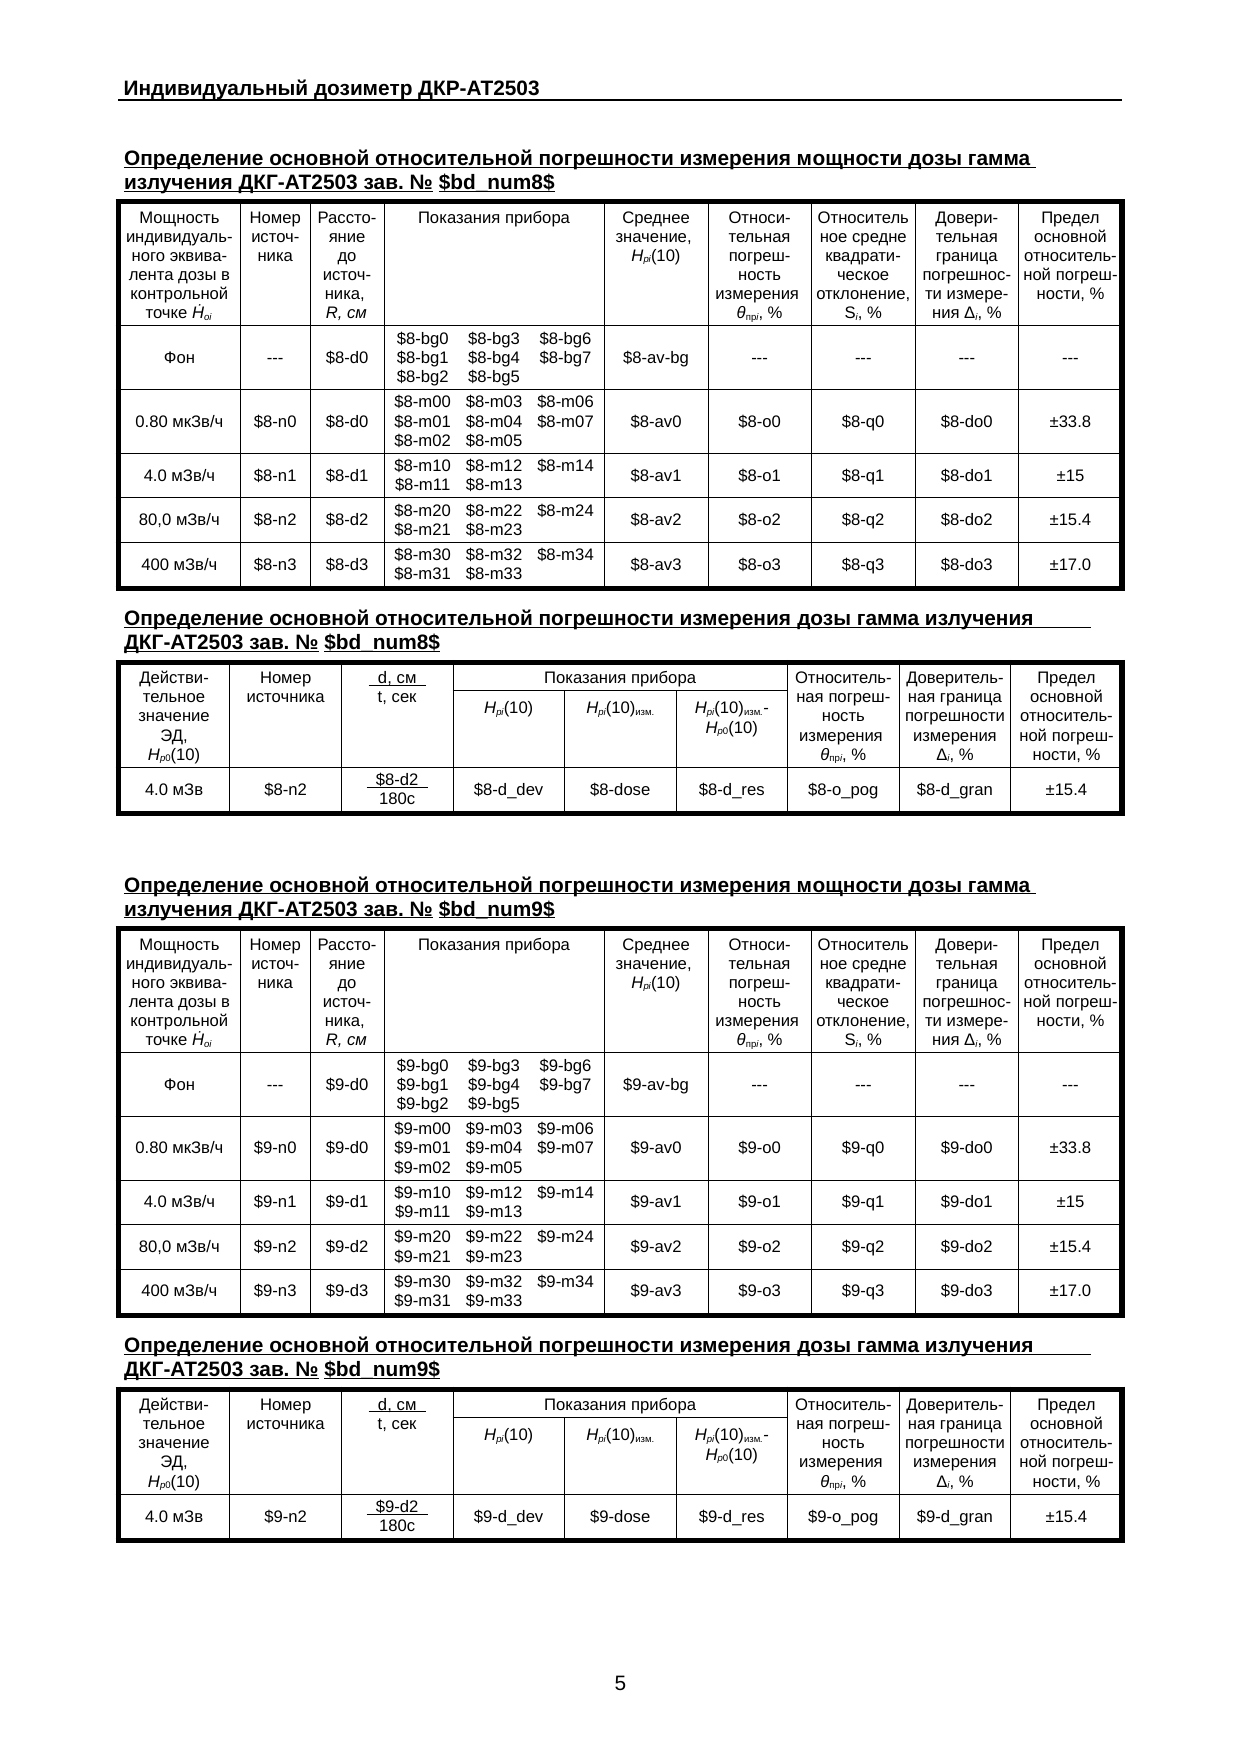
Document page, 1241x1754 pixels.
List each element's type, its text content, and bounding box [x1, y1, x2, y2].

table_cell Показания прибора [454, 1392, 787, 1417]
table_cell ±15 [1019, 454, 1119, 497]
table_cell 0.80 мкЗв/ч [121, 1117, 240, 1179]
table_cell 80,0 мЗв/ч [121, 498, 240, 542]
table_cell $9-o0 [709, 1117, 811, 1179]
table_cell $8-do1 [916, 454, 1018, 497]
table_cell --- [1019, 326, 1119, 389]
table_cell --- [1019, 1053, 1119, 1116]
table_cell 400 мЗв/ч [121, 1270, 240, 1313]
table_cell $8-n0 [241, 390, 310, 453]
table_cell Показания прибора [385, 204, 604, 325]
table_cell --- [812, 1053, 915, 1116]
table_cell Hpi(10) [454, 1418, 564, 1494]
table_cell Предел основной относитель-ной погреш-ности, % [1019, 931, 1119, 1052]
table_cell Среднее значение, Hpi(10) [605, 204, 708, 325]
table_cell Среднее значение, Hpi(10) [605, 931, 708, 1052]
table_cell 4.0 мЗв/ч [121, 1181, 240, 1224]
table_cell ±33.8 [1019, 390, 1119, 453]
table_cell Номер источника [230, 665, 341, 767]
table_cell $9-o1 [709, 1181, 811, 1224]
table_cell Предел основной относитель-ной погреш-ности, % [1011, 1392, 1119, 1494]
table_cell $8-do2 [916, 498, 1018, 542]
table_cell $8-bg0 $8-bg1 $8-bg2 $8-bg3 $8-bg4 $8-bg5 $8-bg6 $8-bg7 [385, 326, 604, 389]
table_cell $9-m30 $9-m31 $9-m32 $9-m33 $9-m34 [385, 1270, 604, 1313]
table_cell $9-m20 $9-m21 $9-m22 $9-m23 $9-m24 [385, 1225, 604, 1268]
table_cell $9-n0 [241, 1117, 310, 1179]
table_cell $9-m10 $9-m11 $9-m12 $9-m13 $9-m14 [385, 1181, 604, 1224]
table_cell $8-d0 [311, 326, 384, 389]
table_cell ±15.4 [1011, 1495, 1119, 1538]
table_cell --- [241, 1053, 310, 1116]
table_cell $9-q0 [812, 1117, 915, 1179]
table_cell Hpi(10)изм. [565, 1418, 676, 1494]
table_cell $9-av-bg [605, 1053, 708, 1116]
table_cell Фон [121, 1053, 240, 1116]
table_cell --- [916, 326, 1018, 389]
table_cell --- [812, 326, 915, 389]
table_cell $8-m30 $8-m31 $8-m32 $8-m33 $8-m34 [385, 543, 604, 586]
table_cell Мощность индивидуаль-ного эквива-лента дозы в контрольной точке Ḣoi [121, 931, 240, 1052]
table_header Определение основной относительной погрешности измерения мощности дозы гамма излучения ДКГ-АТ2503 зав. № $bd_num8$ [118, 131, 1122, 199]
table_cell $9-av2 [605, 1225, 708, 1268]
table_cell Hpi(10)изм. [565, 691, 676, 767]
table_cell $9-q2 [812, 1225, 915, 1268]
table_cell Номер источ-ника [241, 931, 310, 1052]
table_cell Довери-тельная граница погрешнос-ти измере-ния Δi, % [916, 931, 1018, 1052]
table_cell $8-o1 [709, 454, 811, 497]
table_cell $9-d1 [311, 1181, 384, 1224]
table_cell $9-d_gran [900, 1495, 1010, 1538]
table_cell $9-n2 [241, 1225, 310, 1268]
table_cell Фон [121, 326, 240, 389]
table_cell $9-bg0 $9-bg1 $9-bg2 $9-bg3 $9-bg4 $9-bg5 $9-bg6 $9-bg7 [385, 1053, 604, 1116]
table_cell --- [241, 326, 310, 389]
table_cell Относительное средне квадрати-ческое отклонение, Si, % [812, 931, 915, 1052]
table_cell $8-av3 [605, 543, 708, 586]
table_cell Hpi(10)изм.-Hp0(10) [677, 1418, 787, 1494]
table_cell $8-d3 [311, 543, 384, 586]
table_cell Предел основной относитель-ной погреш-ности, % [1011, 665, 1119, 767]
table_cell $8-o3 [709, 543, 811, 586]
table_cell Относи-тельная погреш-ность измерения θпрi, % [709, 931, 811, 1052]
table_cell Действи-тельное значение ЭД, Hp0(10) [121, 1392, 229, 1494]
table_cell ±17.0 [1019, 543, 1119, 586]
table_cell $9-n1 [241, 1181, 310, 1224]
table_cell $8-d_dev [454, 768, 564, 811]
table_cell $9-do1 [916, 1181, 1018, 1224]
table_cell --- [709, 326, 811, 389]
table_cell $8-n2 [230, 768, 341, 811]
table_cell $8-d_res [677, 768, 787, 811]
table_cell Номер источника [230, 1392, 341, 1494]
table_cell Относительное средне квадрати-ческое отклонение, Si, % [812, 204, 915, 325]
table_cell $8-do0 [916, 390, 1018, 453]
table_cell $8-d0 [311, 390, 384, 453]
table_cell $9-o3 [709, 1270, 811, 1313]
table_header Определение основной относительной погрешности измерения дозы гамма излучения ДКГ-АТ2503 зав. № $bd_num9$ [118, 1318, 1122, 1387]
table_cell Относи-тельная погреш-ность измерения θпрi, % [709, 204, 811, 325]
table_cell ±17.0 [1019, 1270, 1119, 1313]
table_cell $9-do3 [916, 1270, 1018, 1313]
table_cell $9-d2 180c [342, 1495, 453, 1538]
table_cell Доверитель-ная граница погрешности измерения Δi, % [900, 665, 1010, 767]
table_cell $9-d0 [311, 1117, 384, 1179]
table_cell $9-av1 [605, 1181, 708, 1224]
table_cell $9-m00 $9-m01 $9-m02 $9-m03 $9-m04 $9-m05 $9-m06 $9-m07 [385, 1117, 604, 1179]
table_cell $8-d2 [311, 498, 384, 542]
table_cell Рассто-яние до источ-ника, R, см [311, 931, 384, 1052]
table_cell Показания прибора [385, 931, 604, 1052]
table_cell $8-q1 [812, 454, 915, 497]
table_cell $8-n2 [241, 498, 310, 542]
table_cell ±33.8 [1019, 1117, 1119, 1179]
table_cell $9-n2 [230, 1495, 341, 1538]
table_cell $9-d2 [311, 1225, 384, 1268]
table_cell $9-o2 [709, 1225, 811, 1268]
table_header Определение основной относительной погрешности измерения мощности дозы гамма излучения ДКГ-АТ2503 зав. № $bd_num9$ [118, 858, 1122, 926]
table_cell Мощность индивидуаль-ного эквива-лента дозы в контрольной точке Ḣoi [121, 204, 240, 325]
table_cell 4.0 мЗв [121, 1495, 229, 1538]
table_cell $9-av3 [605, 1270, 708, 1313]
table_cell $9-d_res [677, 1495, 787, 1538]
table_cell $9-d_dev [454, 1495, 564, 1538]
table_cell $8-d_gran [900, 768, 1010, 811]
table_cell $9-av0 [605, 1117, 708, 1179]
table_header Определение основной относительной погрешности измерения дозы гамма излучения ДКГ-АТ2503 зав. № $bd_num8$ [118, 591, 1122, 660]
table_cell Относитель-ная погреш-ность измерения θпрi, % [788, 1392, 899, 1494]
table_cell Номер источ-ника [241, 204, 310, 325]
table_cell --- [709, 1053, 811, 1116]
table_cell $8-n3 [241, 543, 310, 586]
table_cell Рассто-яние до источ-ника, R, см [311, 204, 384, 325]
table_cell $8-o2 [709, 498, 811, 542]
table_cell $8-av1 [605, 454, 708, 497]
table_cell $8-av0 [605, 390, 708, 453]
table_cell 80,0 мЗв/ч [121, 1225, 240, 1268]
table_cell d, см t, сек [342, 665, 453, 767]
table_cell 400 мЗв/ч [121, 543, 240, 586]
table_cell Доверитель-ная граница погрешности измерения Δi, % [900, 1392, 1010, 1494]
table_cell $9-dose [565, 1495, 676, 1538]
table_cell Hpi(10) [454, 691, 564, 767]
table_cell Hpi(10)изм.-Hp0(10) [677, 691, 787, 767]
table_cell $8-dose [565, 768, 676, 811]
table_cell $8-d1 [311, 454, 384, 497]
table_cell $8-m20 $8-m21 $8-m22 $8-m23 $8-m24 [385, 498, 604, 542]
table_cell $9-do2 [916, 1225, 1018, 1268]
table_cell $8-o_pog [788, 768, 899, 811]
table_cell $8-d2 180c [342, 768, 453, 811]
table_cell Предел основной относитель-ной погреш-ности, % [1019, 204, 1119, 325]
table_cell --- [916, 1053, 1018, 1116]
table_cell $9-q3 [812, 1270, 915, 1313]
table_cell $8-q3 [812, 543, 915, 586]
table_cell $8-m10 $8-m11 $8-m12 $8-m13 $8-m14 [385, 454, 604, 497]
table_cell $9-d0 [311, 1053, 384, 1116]
table_cell ±15.4 [1019, 1225, 1119, 1268]
table_cell 4.0 мЗв [121, 768, 229, 811]
table_cell Относитель-ная погреш-ность измерения θпрi, % [788, 665, 899, 767]
table_cell $8-o0 [709, 390, 811, 453]
table_cell ±15.4 [1019, 498, 1119, 542]
table_cell ±15.4 [1011, 768, 1119, 811]
table_cell $9-d3 [311, 1270, 384, 1313]
table_cell $9-o_pog [788, 1495, 899, 1538]
table_cell $8-q0 [812, 390, 915, 453]
table_cell $8-av-bg [605, 326, 708, 389]
table_cell $8-do3 [916, 543, 1018, 586]
table_cell ±15 [1019, 1181, 1119, 1224]
table_cell d, см t, сек [342, 1392, 453, 1494]
table_cell $8-q2 [812, 498, 915, 542]
table_cell Действи-тельное значение ЭД, Hp0(10) [121, 665, 229, 767]
table_cell Показания прибора [454, 665, 787, 690]
table_cell $8-m00 $8-m01 $8-m02 $8-m03 $8-m04 $8-m05 $8-m06 $8-m07 [385, 390, 604, 453]
table_cell 0.80 мкЗв/ч [121, 390, 240, 453]
table_cell $8-n1 [241, 454, 310, 497]
table_cell Довери-тельная граница погрешнос-ти измере-ния Δi, % [916, 204, 1018, 325]
table_cell 4.0 мЗв/ч [121, 454, 240, 497]
table_cell $8-av2 [605, 498, 708, 542]
table_cell $9-n3 [241, 1270, 310, 1313]
table_cell $9-q1 [812, 1181, 915, 1224]
table_cell $9-do0 [916, 1117, 1018, 1179]
